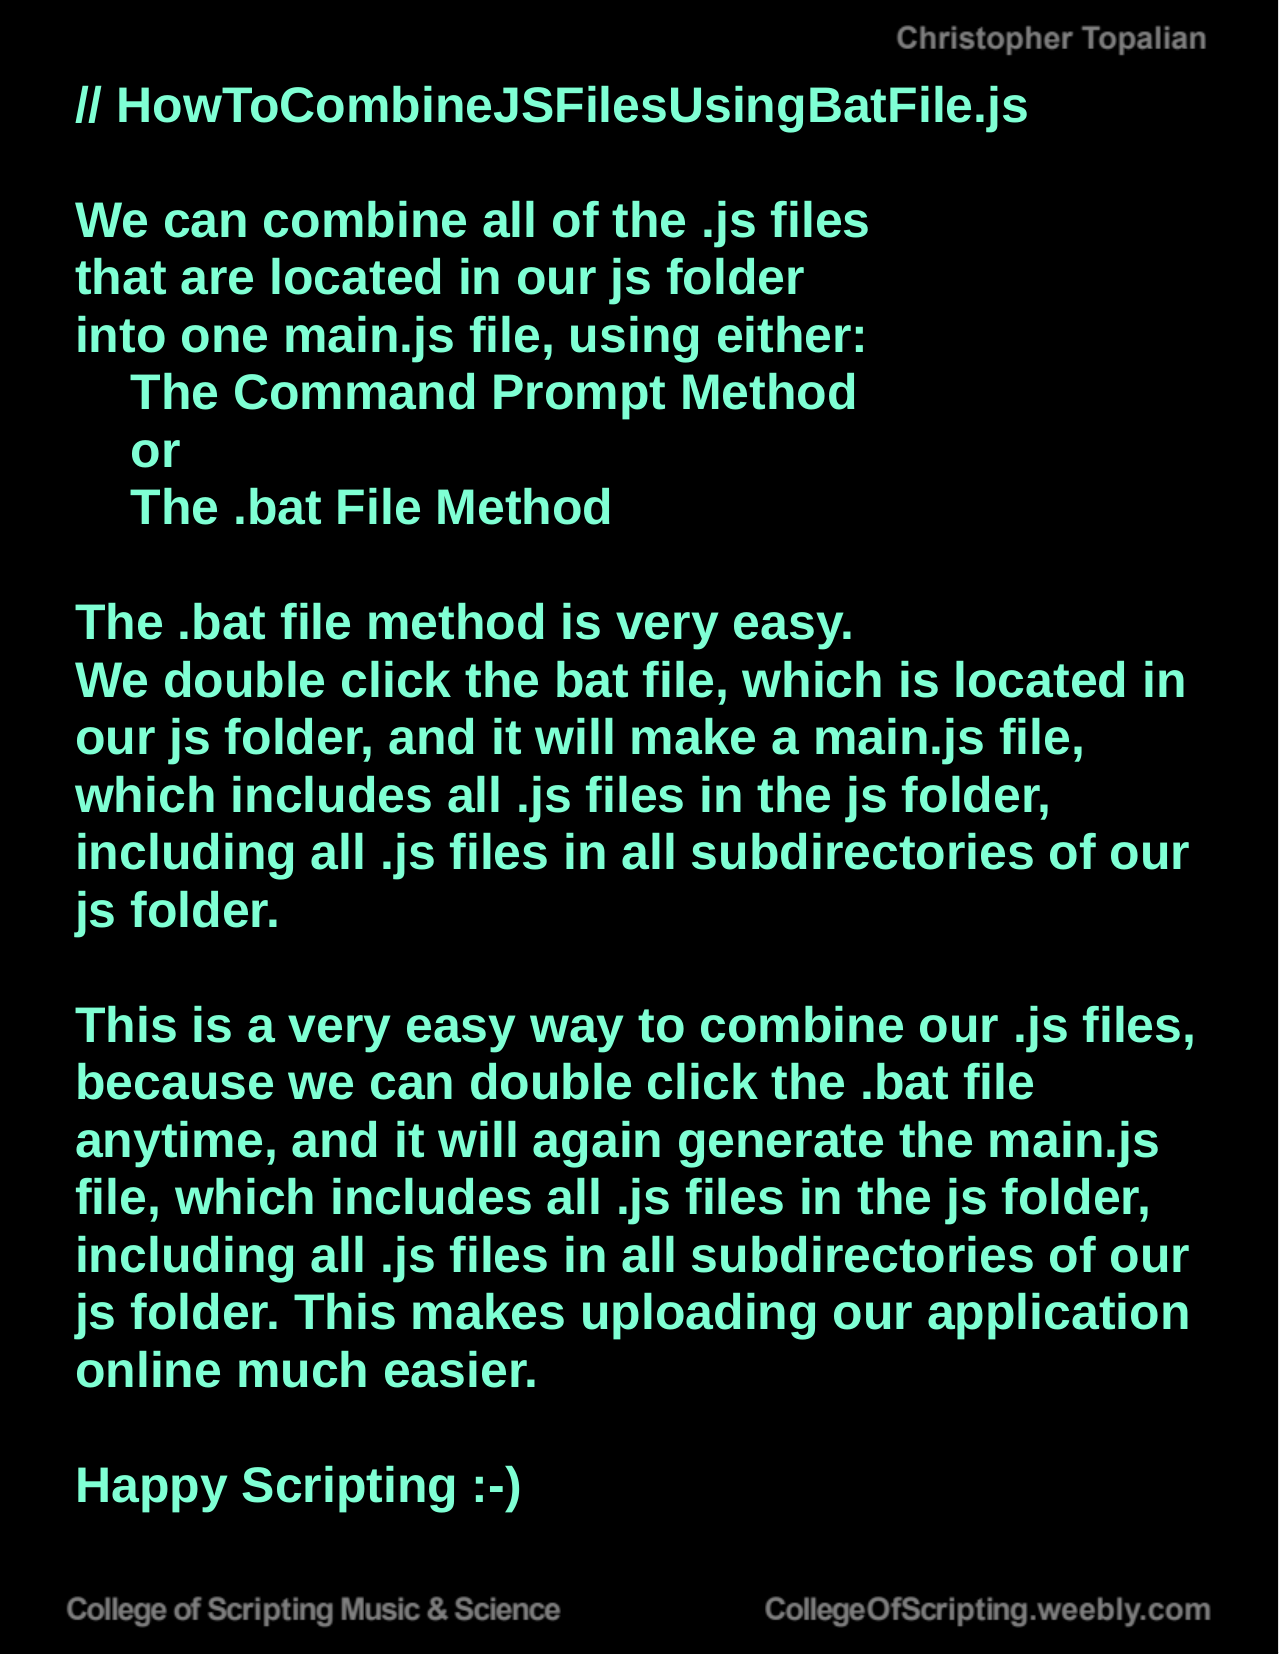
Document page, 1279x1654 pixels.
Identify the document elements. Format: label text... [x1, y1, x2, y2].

text We double click the bat file, which is located in our js folder, and it will make a main.js file, which includes all .js files in the js folder, including all .js files in all subdirectories of our js folder. [75, 650, 1203, 937]
text We can combine all of the .js files [75, 190, 1203, 247]
text or [75, 420, 1203, 477]
text Happy Scripting :-) [75, 1455, 1203, 1512]
text The .bat File Method [75, 477, 1203, 535]
text // HowToCombineJSFilesUsingBatFile.js [75, 75, 1203, 132]
text into one main.js file, using either: [75, 305, 1203, 362]
text that are located in our js folder [75, 247, 1203, 305]
text The .bat file method is very easy. [75, 592, 1203, 650]
text This is a very easy way to combine our .js files, because we can double click the .bat file anytime, and it will again generate the main.js file, which includes all .js files in the js folder, including all .js files in all subdirectories of our js folder. This makes uploading our application online much easier. [75, 995, 1203, 1397]
text The Command Prompt Method [75, 362, 1203, 420]
